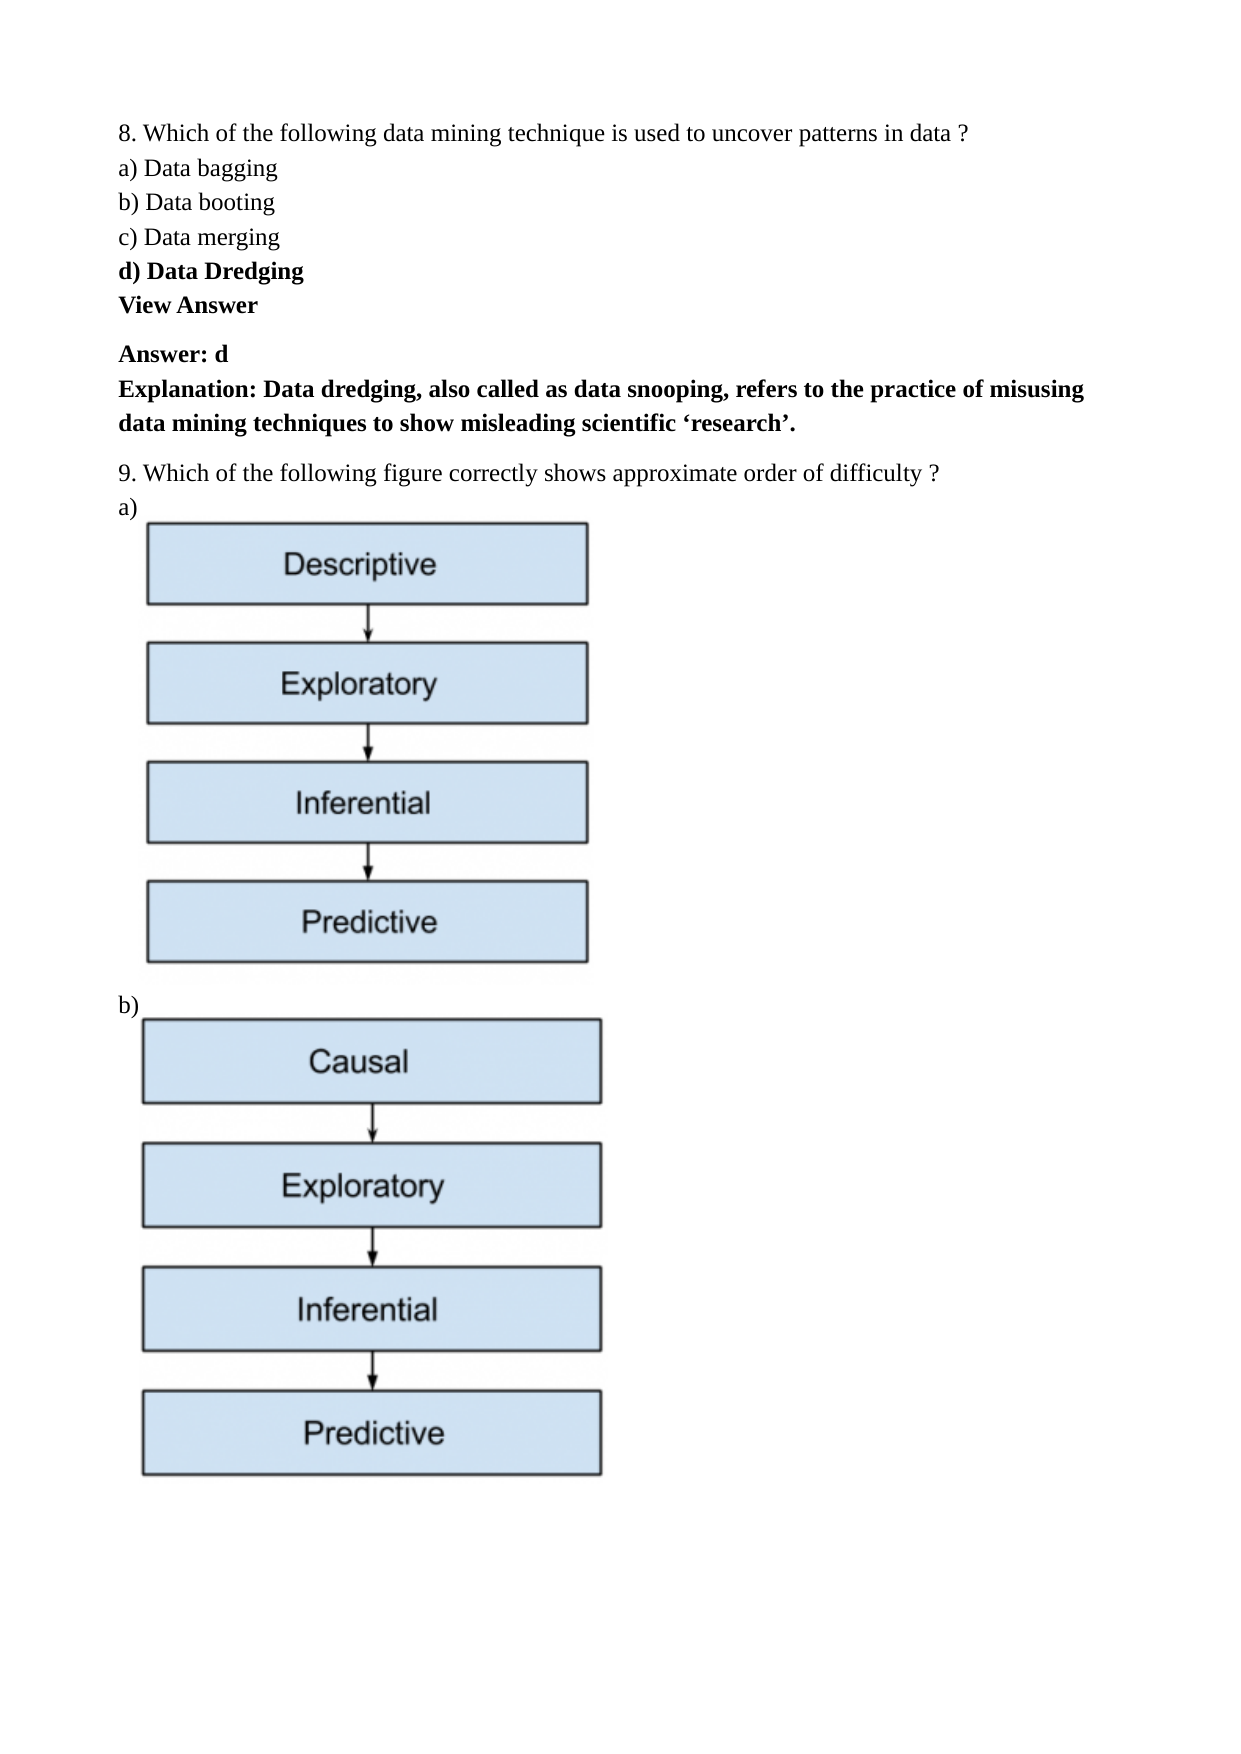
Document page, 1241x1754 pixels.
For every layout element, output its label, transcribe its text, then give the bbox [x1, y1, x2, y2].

text 8. Which of the following data mining technique is used to uncover patterns in data ? a) Data bagging b) Data booting c) Data merging d) Data Dredging View Answer [118, 118, 1122, 319]
text 9. Which of the following figure correctly shows approximate order of difficulty ? a) b) [118, 458, 1122, 1483]
text Answer: d Explanation: Data dredging, also called as data snooping, refers to the practice of misusing data mining techniques to show misleading scientific ‘research’. [118, 339, 1122, 437]
